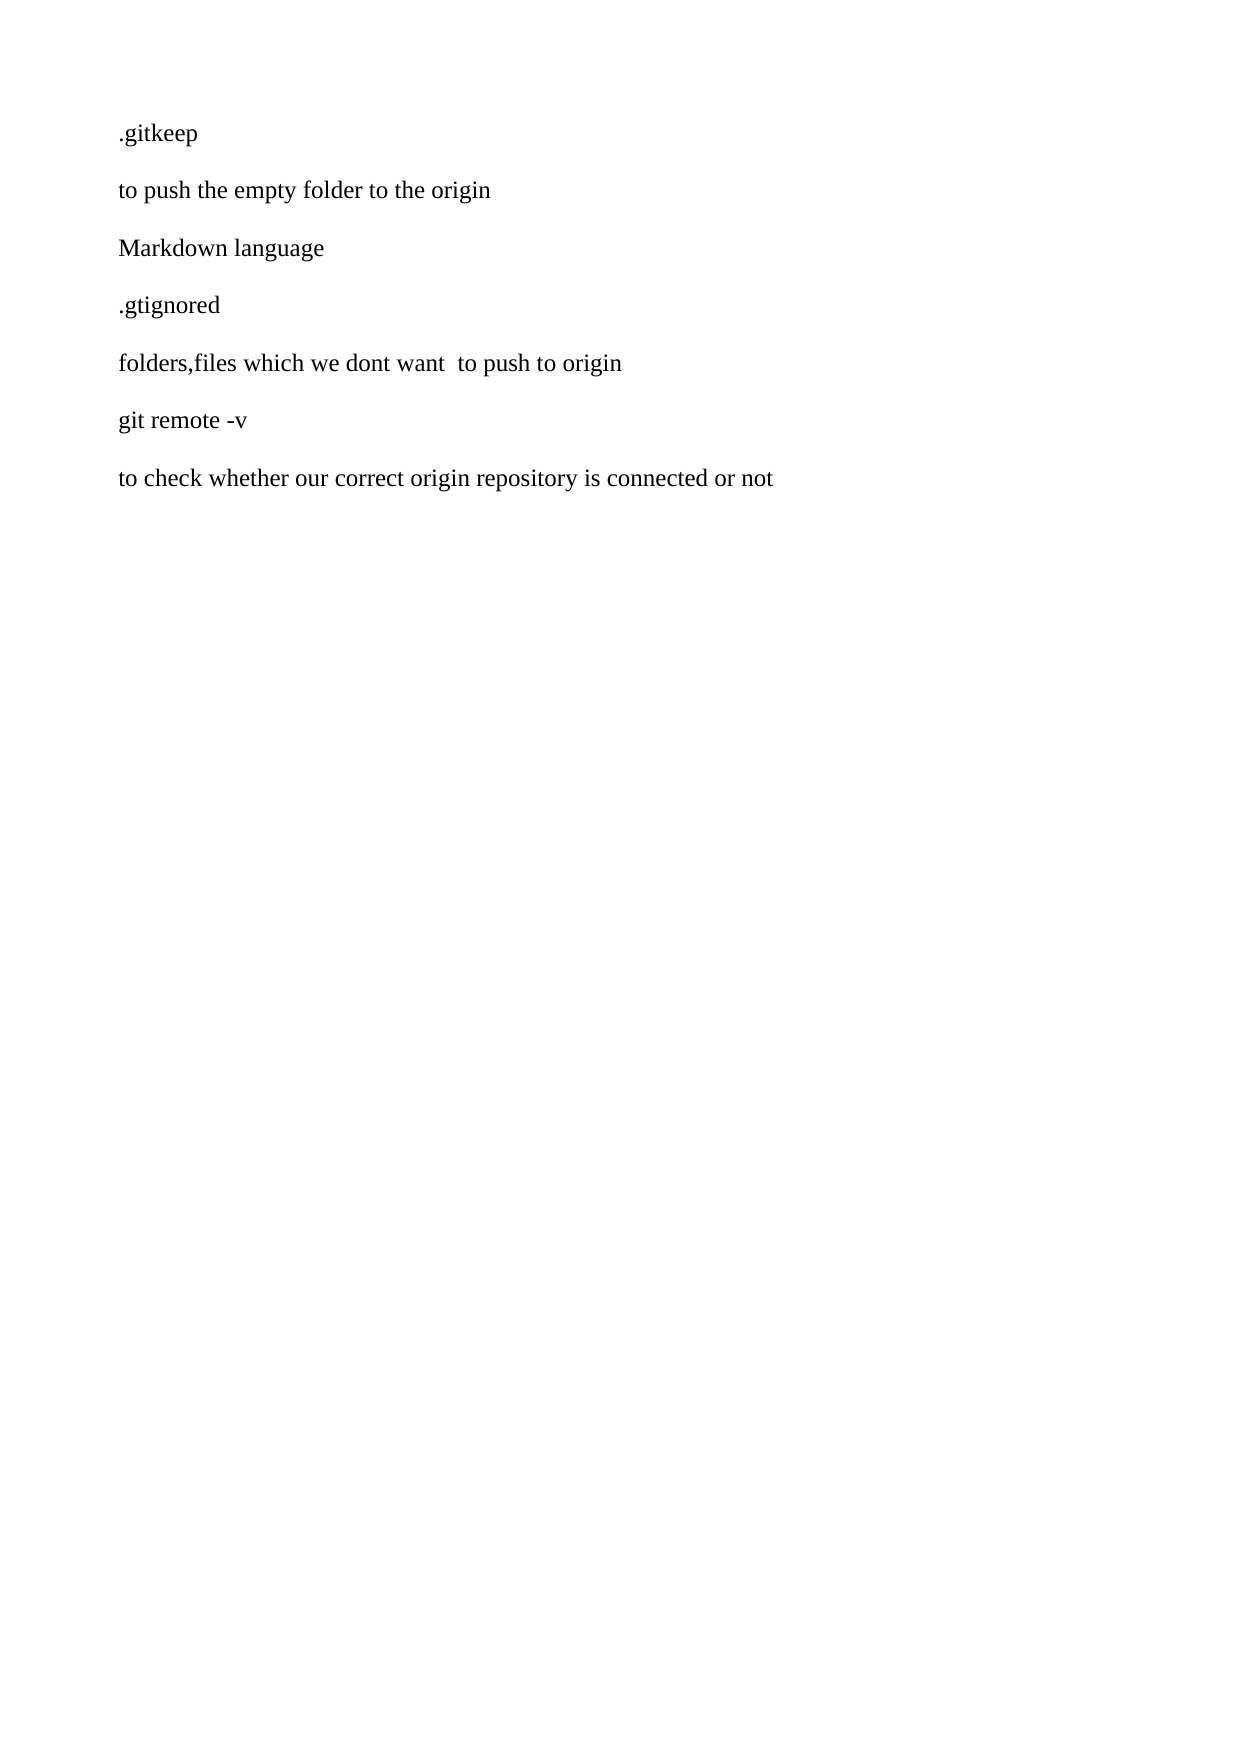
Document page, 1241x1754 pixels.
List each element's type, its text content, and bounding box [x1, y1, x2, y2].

text to push the empty folder to the origin [118, 176, 1122, 204]
text to check whether our correct origin repository is connected or not [118, 463, 1122, 492]
text git remote -v [118, 406, 1122, 434]
text Markdown language [118, 233, 1122, 262]
text folders,files which we dont want to push to origin [118, 348, 1122, 377]
text .gtignored [118, 291, 1122, 319]
text .gitkeep [118, 118, 1122, 147]
